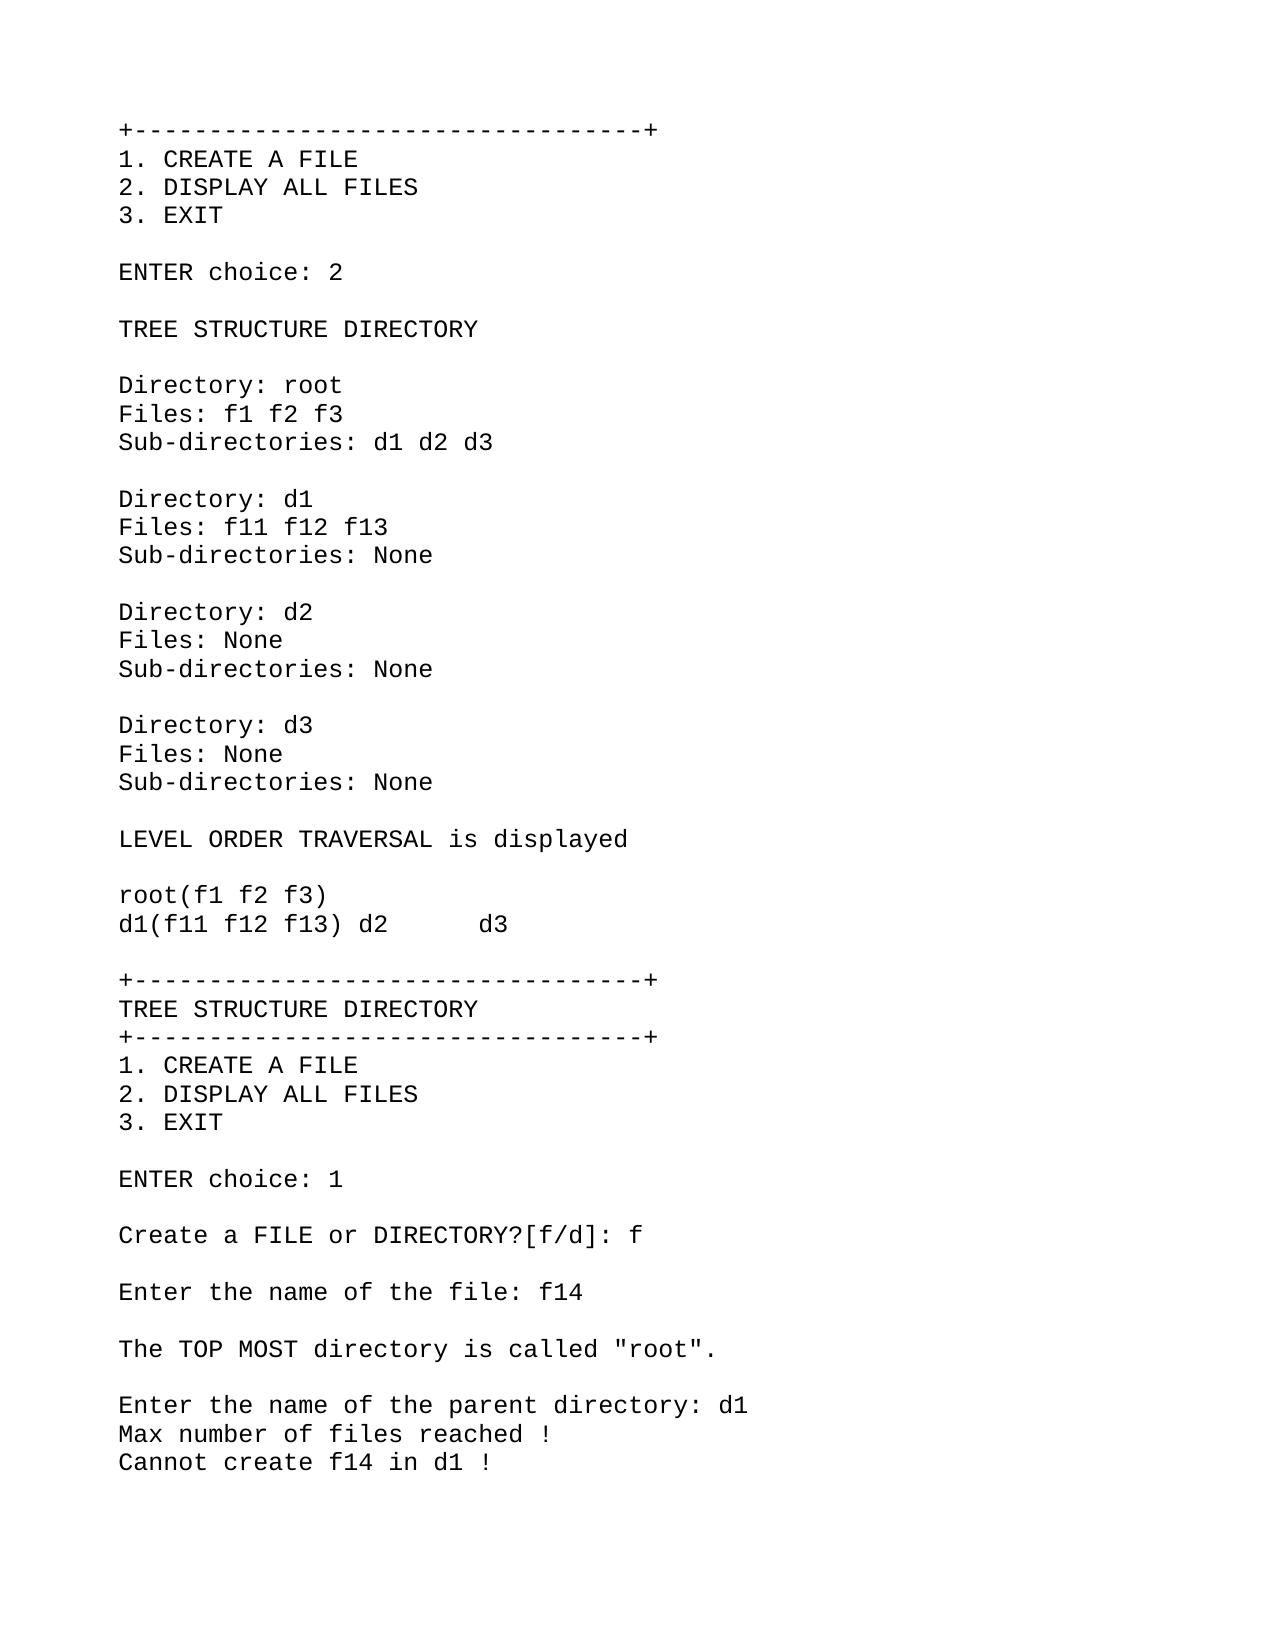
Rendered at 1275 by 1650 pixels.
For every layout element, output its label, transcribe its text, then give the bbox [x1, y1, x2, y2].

text +----------------------------------+ 1. CREATE A FILE 2. DISPLAY ALL FILES 3. EXIT [118, 118, 1157, 231]
text +----------------------------------+ TREE STRUCTURE DIRECTORY +----------------------------------+ 1. CREATE A FILE 2. DISPLAY ALL FILES 3. EXIT [118, 968, 1157, 1138]
text The TOP MOST directory is called "root". [118, 1308, 1157, 1365]
text Directory: d1 Files: f11 f12 f13 Sub-directories: None [118, 486, 1157, 571]
text Enter the name of the file: f14 [118, 1251, 1157, 1308]
text Directory: d3 Files: None Sub-directories: None [118, 713, 1157, 798]
text TREE STRUCTURE DIRECTORY [118, 288, 1157, 345]
text Directory: root Files: f1 f2 f3 Sub-directories: d1 d2 d3 [118, 373, 1157, 458]
text Create a FILE or DIRECTORY?[f/d]: f [118, 1195, 1157, 1251]
text root(f1 f2 f3) d1(f11 f12 f13) d2 d3 [118, 855, 1157, 940]
text Enter the name of the parent directory: d1 Max number of files reached ! Cannot create f14 in d1 ! [118, 1365, 1157, 1478]
text ENTER choice: 1 [118, 1138, 1157, 1195]
text ENTER choice: 2 [118, 231, 1157, 288]
text LEVEL ORDER TRAVERSAL is displayed [118, 826, 1157, 855]
text Directory: d2 Files: None Sub-directories: None [118, 600, 1157, 685]
